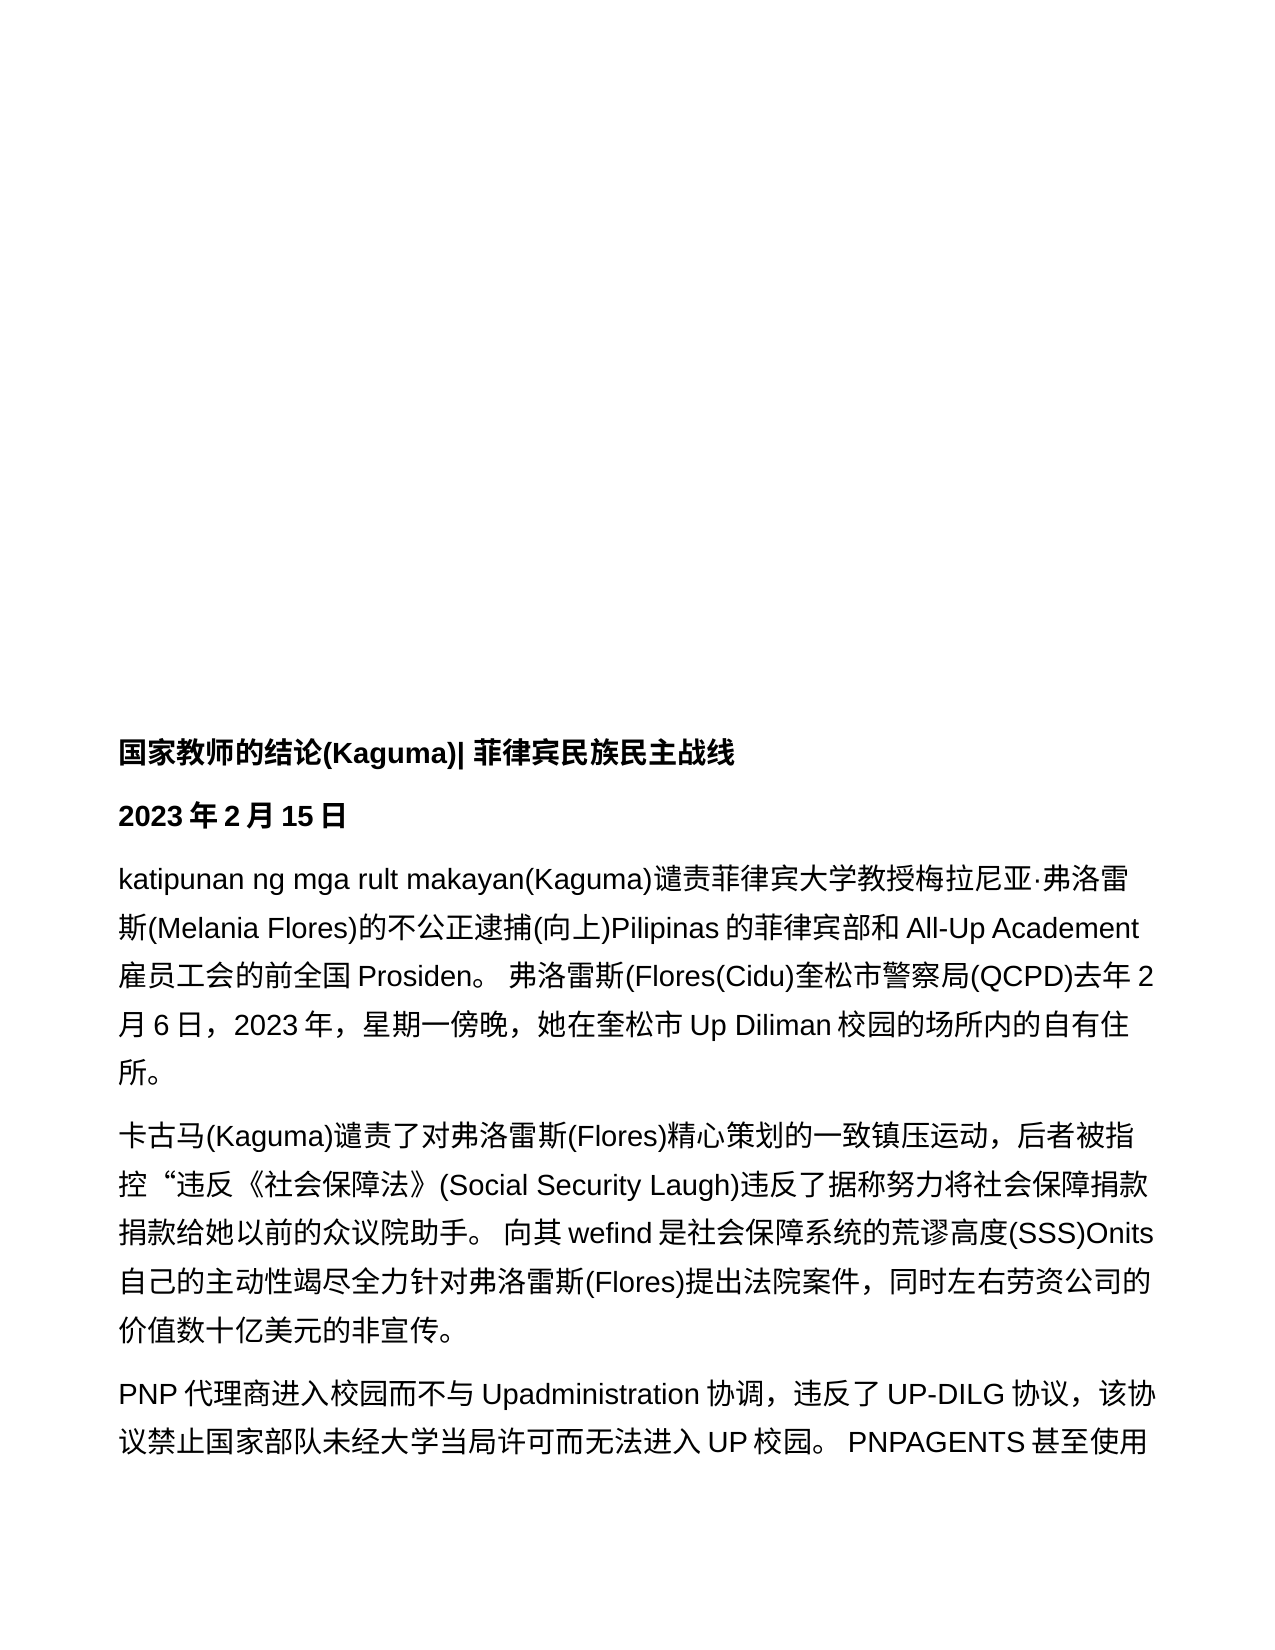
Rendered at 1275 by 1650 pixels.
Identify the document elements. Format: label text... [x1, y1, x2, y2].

text katipunan ng mga rult makayan(Kaguma)谴责菲律宾大学教授梅拉尼亚·弗洛雷斯(Melania Flores)的不公正逮捕(向上)Pilipinas的菲律宾部和All-Up Academent雇员工会的前全国Prosiden。 弗洛雷斯(Flores(Cidu)奎松市警察局(QCPD)去年2月6日，2023年，星期一傍晚，她在奎松市Up Diliman校园的场所内的自有住所。 [118, 856, 1157, 1092]
text 2023年2月15日 [118, 793, 1157, 835]
text PNP代理商进入校园而不与Upadministration协调，违反了UP-DILG协议，该协议禁止国家部队未经大学当局许可而无法进入UP校园。 PNPAGENTS甚至使用 [118, 1370, 1157, 1461]
text 国家教师的结论(Kaguma)| 菲律宾民族民主战线 [118, 118, 1157, 772]
text 卡古马(Kaguma)谴责了对弗洛雷斯(Flores)精心策划的一致镇压运动，后者被指控“违反《社会保障法》(Social Security Laugh)违反了据称努力将社会保障捐款捐款给她以前的众议院助手。 向其wefind是社会保障系统的荒谬高度(SSS)Onits自己的主动性竭尽全力针对弗洛雷斯(Flores)提出法院案件，同时左右劳资公司的价值数十亿美元的非宣传。 [118, 1113, 1157, 1349]
